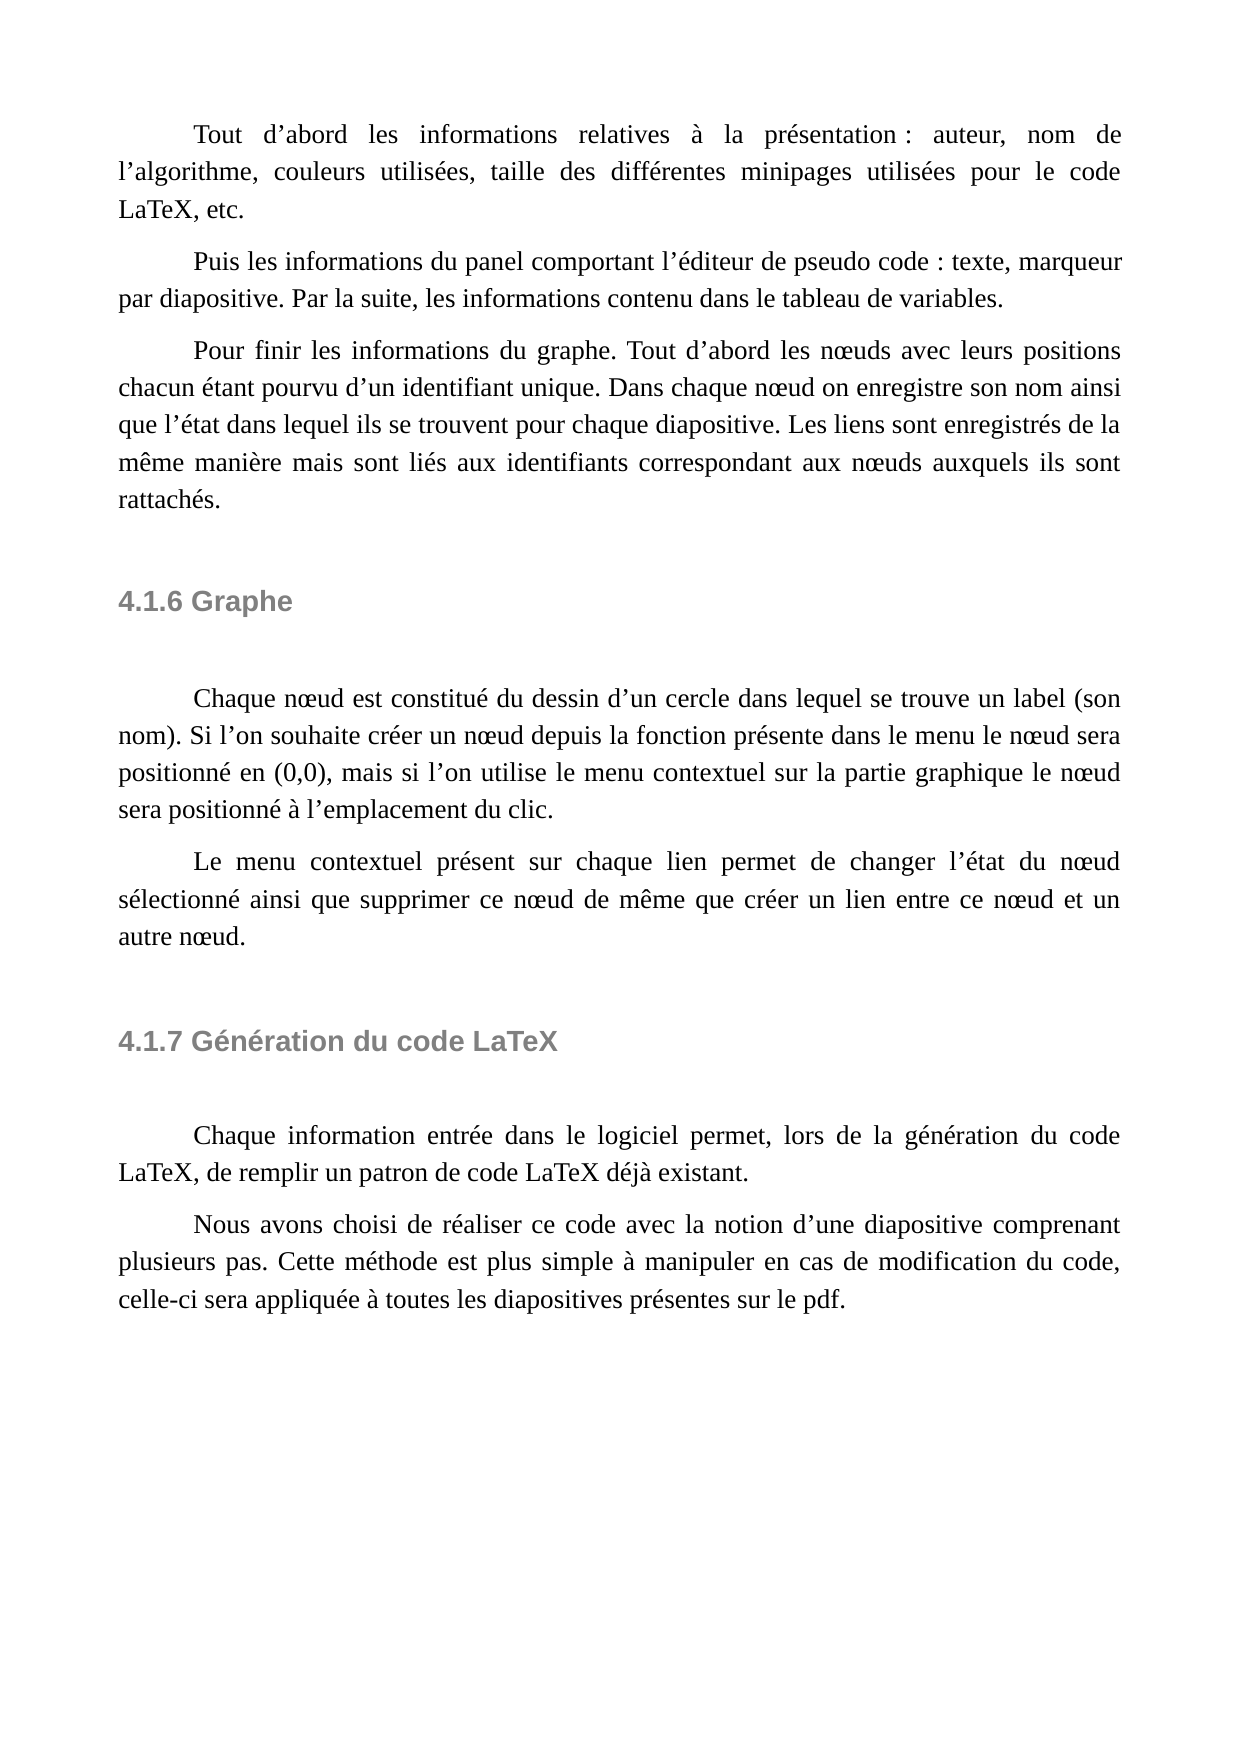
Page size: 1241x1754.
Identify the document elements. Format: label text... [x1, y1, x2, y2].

text Nous avons choisi de réaliser ce code avec la notion d’une diapositive comprenant plusieurs pas. Cette méthode est plus simple à manipuler en cas de modification du code, celle-ci sera appliquée à toutes les diapositives présentes sur le pdf. [118, 1208, 1122, 1314]
text Puis les informations du panel comportant l’éditeur de pseudo code : texte, marqueur par diapositive. Par la suite, les informations contenu dans le tableau de variables. [118, 244, 1122, 313]
text Chaque nœud est constitué du dessin d’un cercle dans lequel se trouve un label (son nom). Si l’on souhaite créer un nœud depuis la fonction présente dans le menu le nœud sera positionné en (0,0), mais si l’on utilise le menu contextuel sur la partie graphique le nœud sera positionné à l’emplacement du clic. [118, 682, 1122, 825]
text Pour finir les informations du graphe. Tout d’abord les nœuds avec leurs positions chacun étant pourvu d’un identifiant unique. Dans chaque nœud on enregistre son nom ainsi que l’état dans lequel ils se trouvent pour chaque diapositive. Les liens sont enregistrés de la même manière mais sont liés aux identifiants correspondant aux nœuds auxquels ils sont rattachés. [118, 334, 1122, 514]
text Chaque information entrée dans le logiciel permet, lors de la génération du code LaTeX, de remplir un patron de code LaTeX déjà existant. [118, 1119, 1122, 1187]
subtitle 4.1.6 Graphe [118, 584, 1122, 617]
subtitle 4.1.7 Génération du code LaTeX [118, 1024, 1122, 1057]
text Tout d’abord les informations relatives à la présentation : auteur, nom de l’algorithme, couleurs utilisées, taille des différentes minipages utilisées pour le code LaTeX, etc. [118, 118, 1122, 224]
text Le menu contextuel présent sur chaque lien permet de changer l’état du nœud sélectionné ainsi que supprimer ce nœud de même que créer un lien entre ce nœud et un autre nœud. [118, 846, 1122, 951]
